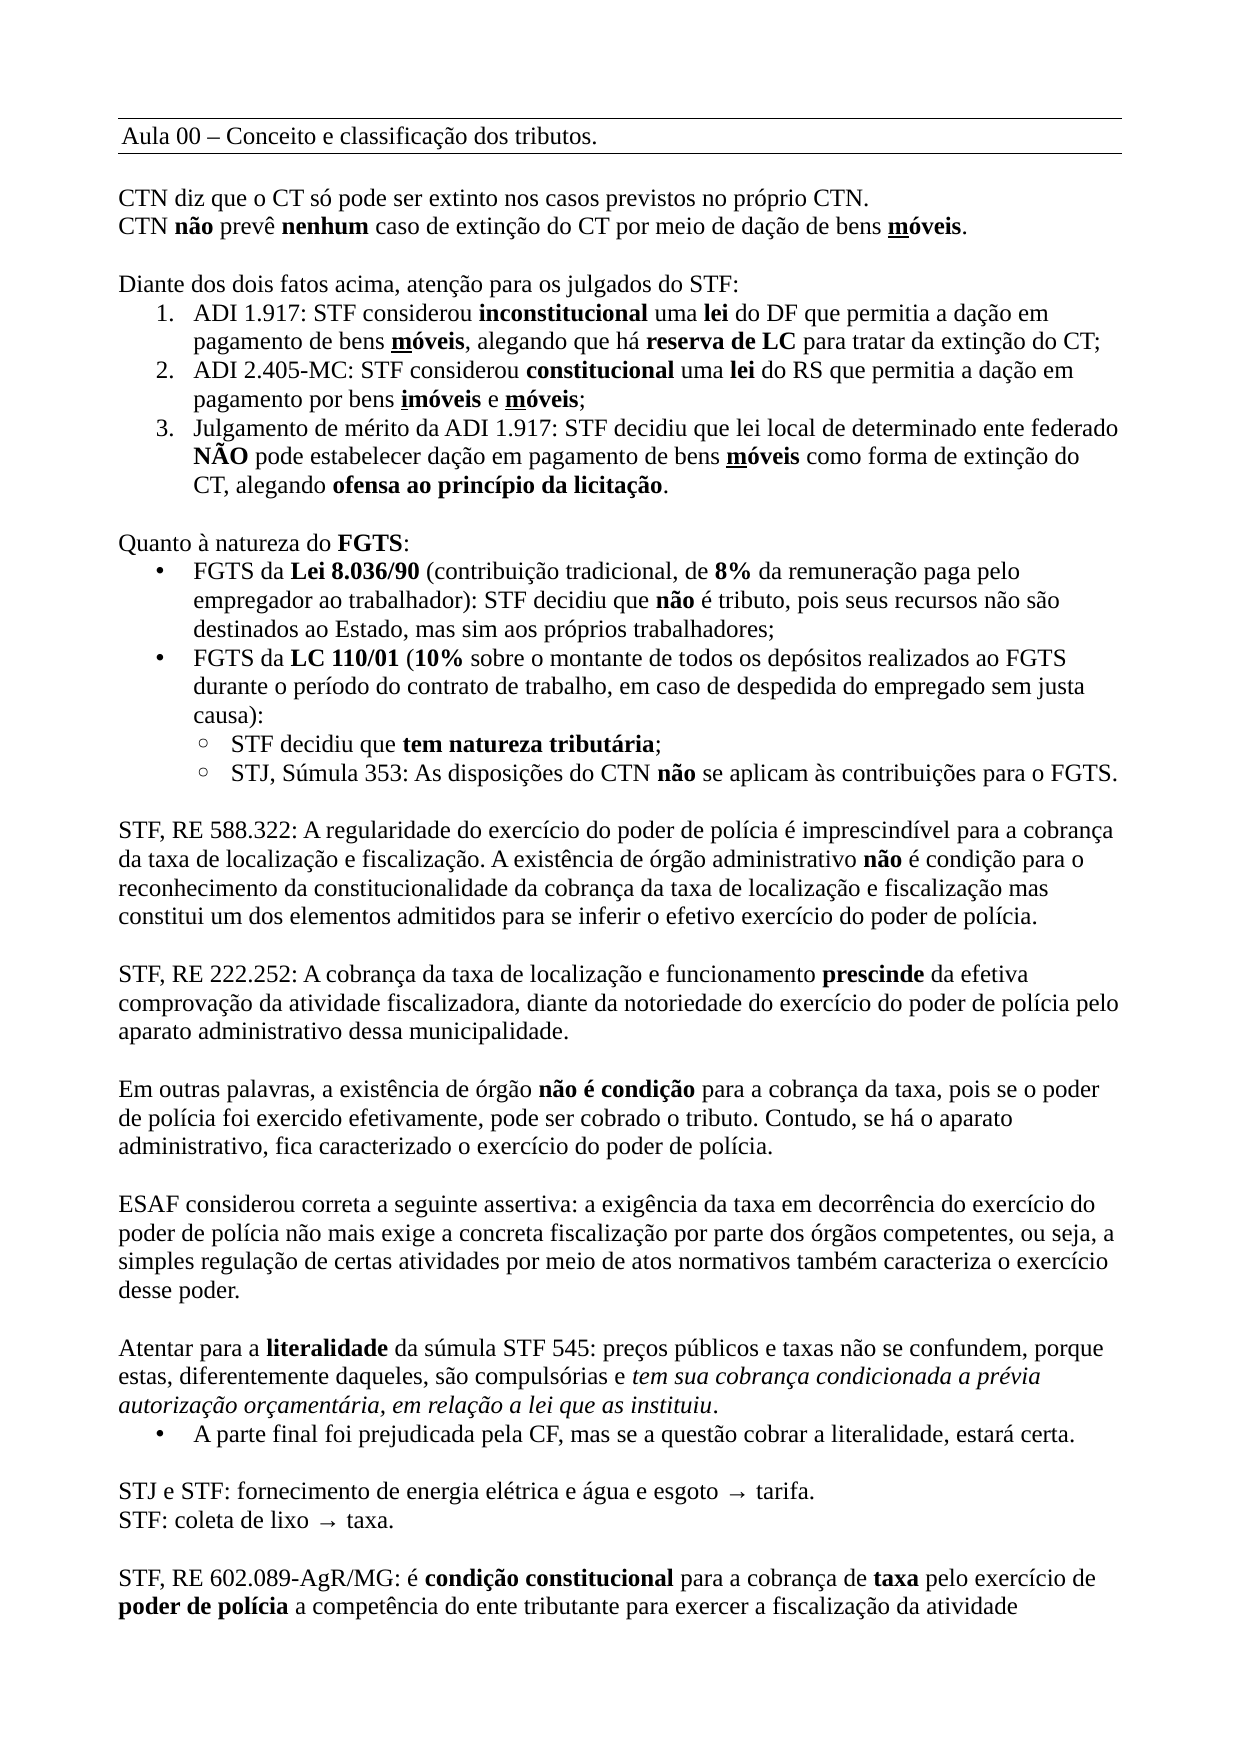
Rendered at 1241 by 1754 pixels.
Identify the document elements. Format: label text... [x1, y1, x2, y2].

list FGTS da LC 110/01 (10% sobre o montante de todos os depósitos realizados ao FGTS durante o período do contrato de trabalho, em caso de despedida do empregado sem justa causa): [156, 643, 1122, 729]
list STF decidiu que tem natureza tributária; [193, 729, 1122, 758]
text STF, RE 602.089-AgR/MG: é condição constitucional para a cobrança de taxa pelo exercício de poder de polícia a competência do ente tributante para exercer a fiscalização da atividade [118, 1563, 1122, 1620]
list A parte final foi prejudicada pela CF, mas se a questão cobrar a literalidade, estará certa. [156, 1419, 1122, 1448]
text STF, RE 588.322: A regularidade do exercício do poder de polícia é imprescindível para a cobrança da taxa de localização e fiscalização. A existência de órgão administrativo não é condição para o reconhecimento da constitucionalidade da cobrança da taxa de localização e fiscalização mas constitui um dos elementos admitidos para se inferir o efetivo exercício do poder de polícia. [118, 815, 1122, 930]
text STF: coleta de lixo → taxa. [118, 1505, 1122, 1534]
text STF, RE 222.252: A cobrança da taxa de localização e funcionamento prescinde da efetiva comprovação da atividade fiscalizadora, diante da notoriedade do exercício do poder de polícia pelo aparato administrativo dessa municipalidade. [118, 959, 1122, 1045]
text STJ e STF: fornecimento de energia elétrica e água e esgoto → tarifa. [118, 1476, 1122, 1505]
list ADI 1.917: STF considerou inconstitucional uma lei do DF que permitia a dação em pagamento de bens móveis, alegando que há reserva de LC para tratar da extinção do CT; [156, 298, 1122, 355]
text CTN não prevê nenhum caso de extinção do CT por meio de dação de bens móveis. [118, 211, 1122, 240]
text CTN diz que o CT só pode ser extinto nos casos previstos no próprio CTN. [118, 183, 1122, 211]
list STJ, Súmula 353: As disposições do CTN não se aplicam às contribuições para o FGTS. [193, 758, 1122, 786]
text Diante dos dois fatos acima, atenção para os julgados do STF: [118, 269, 1122, 298]
list ADI 2.405-MC: STF considerou constitucional uma lei do RS que permitia a dação em pagamento por bens imóveis e móveis; [156, 355, 1122, 413]
text Atentar para a literalidade da súmula STF 545: preços públicos e taxas não se confundem, porque estas, diferentemente daqueles, são compulsórias e tem sua cobrança condicionada a prévia autorização orçamentária, em relação a lei que as instituiu. [118, 1333, 1122, 1419]
list Julgamento de mérito da ADI 1.917: STF decidiu que lei local de determinado ente federado NÃO pode estabelecer dação em pagamento de bens móveis como forma de extinção do CT, alegando ofensa ao princípio da licitação. [156, 413, 1122, 499]
text Em outras palavras, a existência de órgão não é condição para a cobrança da taxa, pois se o poder de polícia foi exercido efetivamente, pode ser cobrado o tributo. Contudo, se há o aparato administrativo, fica caracterizado o exercício do poder de polícia. [118, 1074, 1122, 1160]
text Quanto à natureza do FGTS: [118, 528, 1122, 556]
text ESAF considerou correta a seguinte assertiva: a exigência da taxa em decorrência do exercício do poder de polícia não mais exige a concreta fiscalização por parte dos órgãos competentes, ou seja, a simples regulação de certas atividades por meio de atos normativos também caracteriza o exercício desse poder. [118, 1189, 1122, 1304]
list FGTS da Lei 8.036/90 (contribuição tradicional, de 8% da remuneração paga pelo empregador ao trabalhador): STF decidiu que não é tributo, pois seus recursos não são destinados ao Estado, mas sim aos próprios trabalhadores; [156, 556, 1122, 643]
